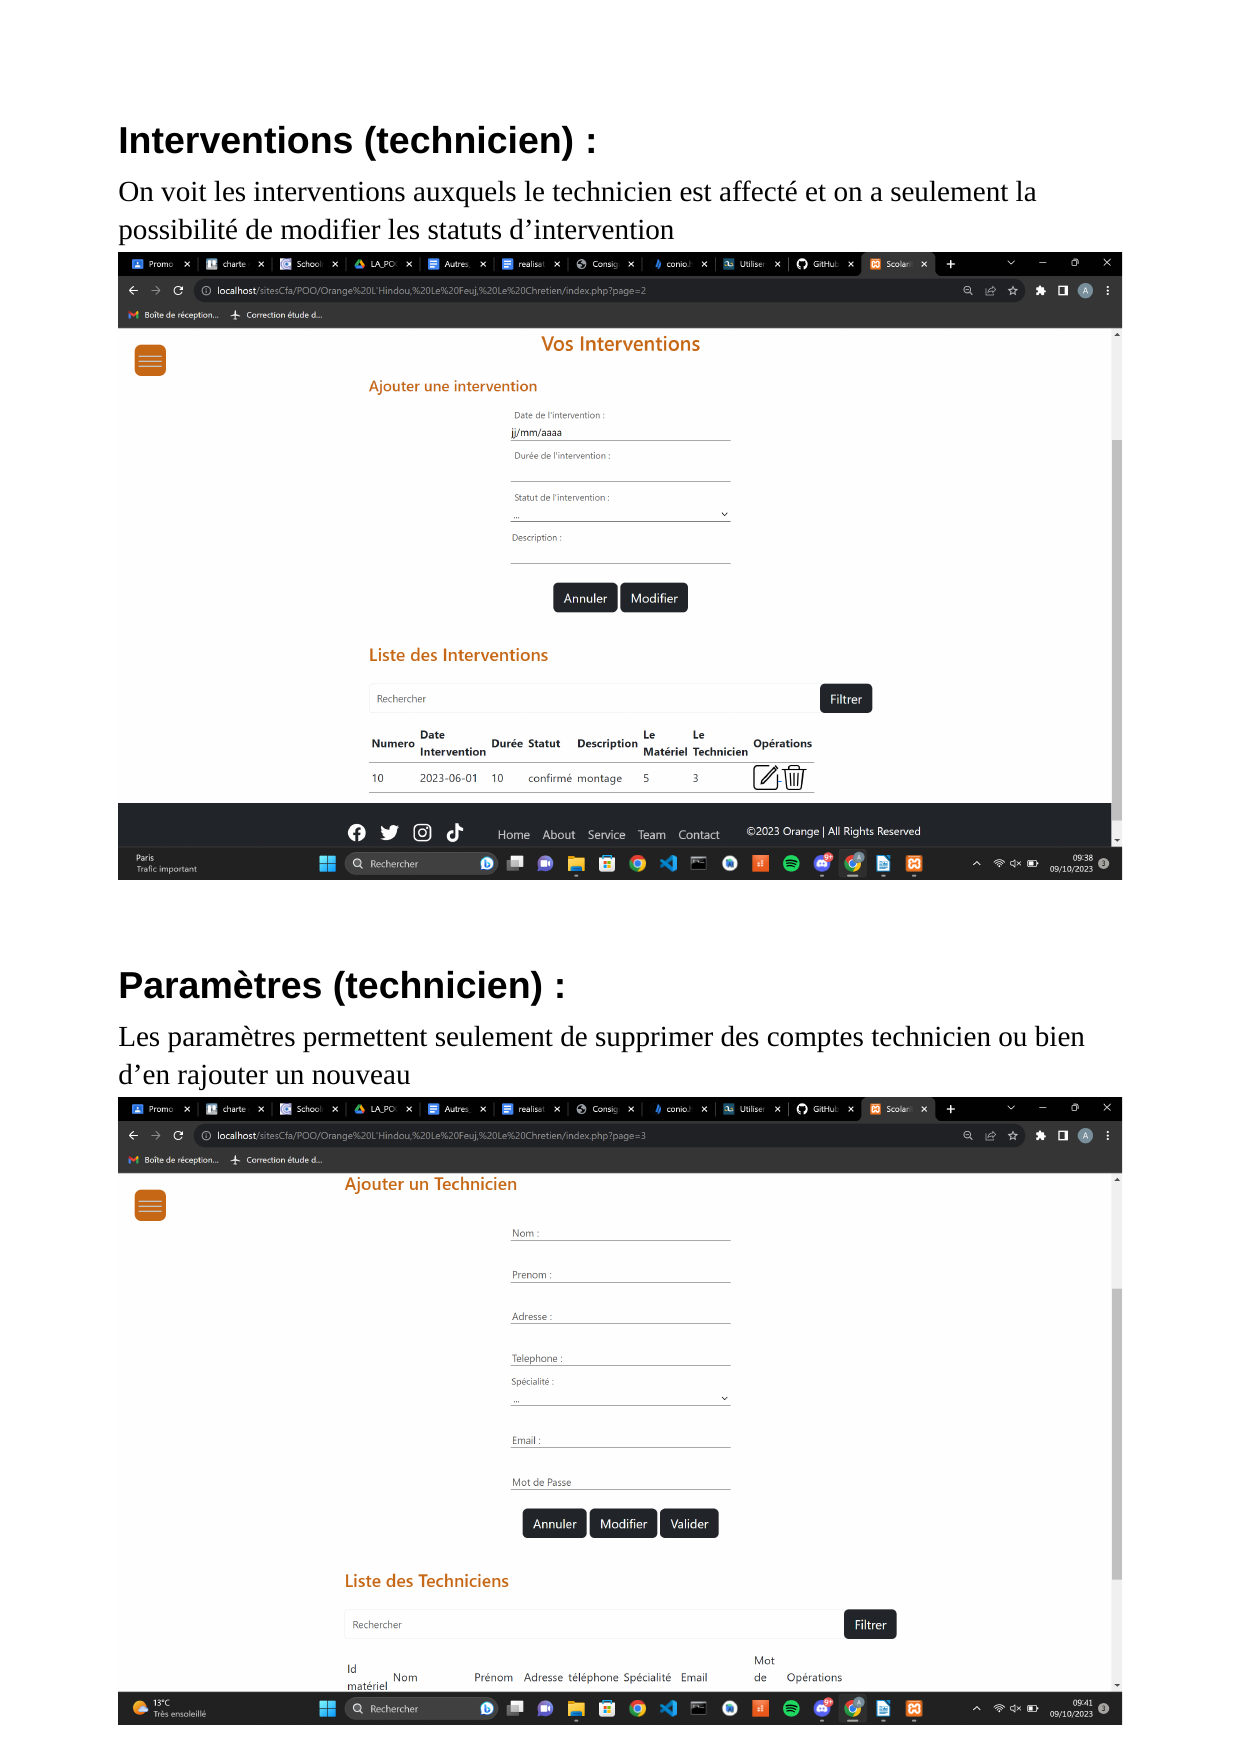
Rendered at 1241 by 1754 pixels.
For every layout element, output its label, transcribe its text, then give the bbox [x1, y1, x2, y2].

picture [118, 252, 1123, 880]
subtitle Interventions (technicien) : [118, 118, 1122, 161]
subtitle Paramètres (technicien) : [118, 963, 1122, 1006]
text Les paramètres permettent seulement de supprimer des comptes technicien ou bien d’en rajouter un nouveau [118, 1019, 1122, 1091]
text On voit les interventions auxquels le technicien est affecté et on a seulement la possibilité de modifier les statuts d’intervention [118, 174, 1122, 246]
picture [118, 1097, 1123, 1725]
